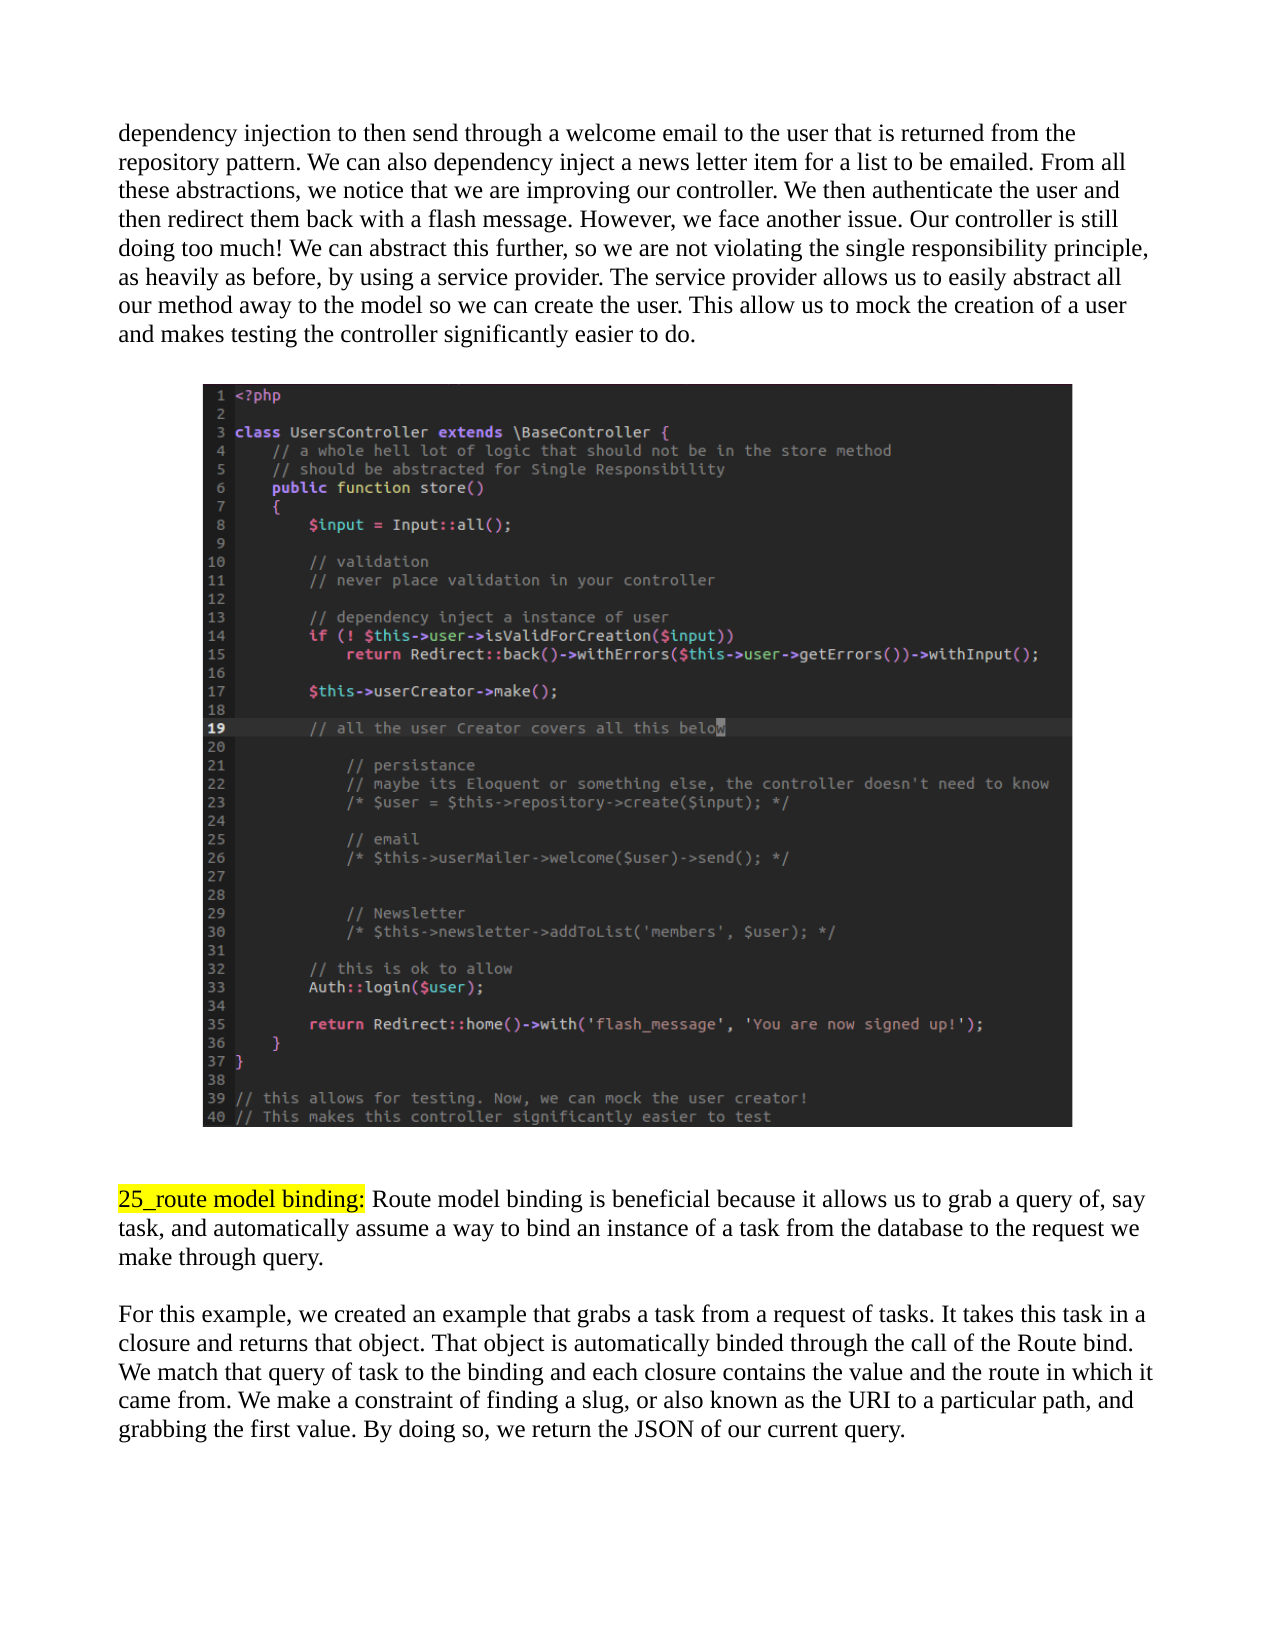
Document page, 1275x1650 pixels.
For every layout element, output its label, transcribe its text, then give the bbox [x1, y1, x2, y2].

text For this example, we created an example that grabs a task from a request of tasks. It takes this task in a closure and returns that object. That object is automatically binded through the call of the Route bind. We match that query of task to the binding and each closure contains the value and the route in which it came from. We make a constraint of finding a slug, or also known as the URI to a particular path, and grabbing the first value. By doing so, we return the JSON of our current query. [118, 1299, 1157, 1443]
text dependency injection to then send through a welcome email to the user that is returned from the repository pattern. We can also dependency inject a news letter item for a list to be emailed. From all these abstractions, we notice that we are improving our controller. We then authenticate the user and then redirect them back with a flash message. However, we face another issue. Our controller is still doing too much! We can abstract this further, so we are not violating the single responsibility principle, as heavily as before, by using a service provider. The service provider allows us to easily abstract all our method away to the model so we can create the user. This allow us to mock the creation of a user and makes testing the controller significantly easier to do. [118, 118, 1157, 348]
picture [202, 384, 1073, 1127]
text 25_route model binding: Route model binding is beneficial because it allows us to grab a query of, say task, and automatically assume a way to bind an instance of a task from the database to the request we make through query. [118, 1184, 1157, 1270]
